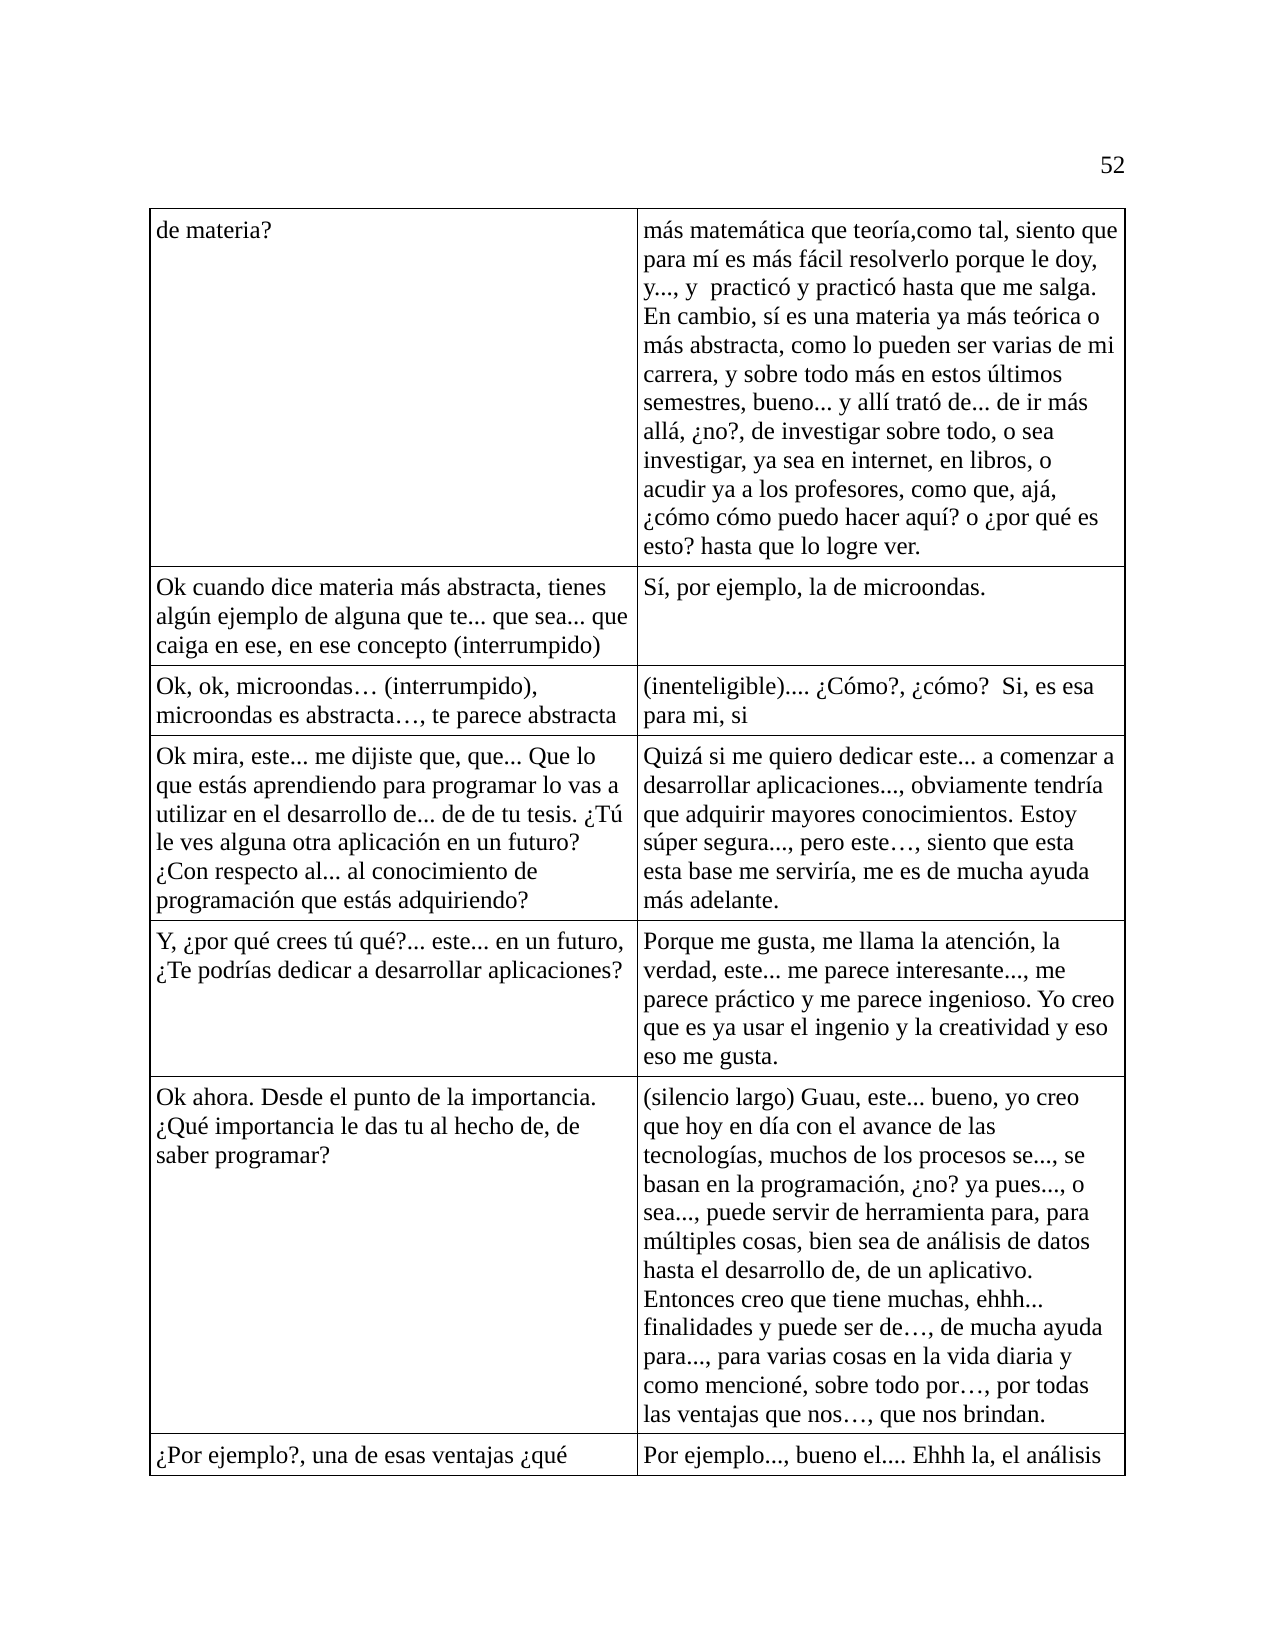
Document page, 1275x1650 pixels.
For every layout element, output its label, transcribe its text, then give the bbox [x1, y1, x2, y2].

table_cell Ok ahora. Desde el punto de la importancia. ¿Qué importancia le das tu al hecho de, de saber programar? [151, 1077, 637, 1433]
table_cell Porque me gusta, me llama la atención, la verdad, este... me parece interesante..., me parece práctico y me parece ingenioso. Yo creo que es ya usar el ingenio y la creatividad y eso eso me gusta. [638, 921, 1124, 1076]
table_cell Y, ¿por qué crees tú qué?... este... en un futuro, ¿Te podrías dedicar a desarrollar aplicaciones? [151, 921, 637, 1076]
table_cell (inenteligible).... ¿Cómo?, ¿cómo? Si, es esa para mi, si [638, 666, 1124, 734]
table_cell Ok, ok, microondas… (interrumpido), microondas es abstracta…, te parece abstracta [151, 666, 637, 734]
table_cell Ok mira, este... me dijiste que, que... Que lo que estás aprendiendo para programar lo vas a utilizar en el desarrollo de... de de tu tesis. ¿Tú le ves alguna otra aplicación en un futuro? ¿Con respecto al... al conocimiento de programación que estás adquiriendo? [151, 736, 637, 919]
table_cell ¿Por ejemplo?, una de esas ventajas ¿qué [151, 1434, 637, 1474]
table_cell de materia? [151, 209, 637, 566]
table_cell (silencio largo) Guau, este... bueno, yo creo que hoy en día con el avance de las tecnologías, muchos de los procesos se..., se basan en la programación, ¿no? ya pues..., o sea..., puede servir de herramienta para, para múltiples cosas, bien sea de análisis de datos hasta el desarrollo de, de un aplicativo. Entonces creo que tiene muchas, ehhh... finalidades y puede ser de…, de mucha ayuda para..., para varias cosas en la vida diaria y como mencioné, sobre todo por…, por todas las ventajas que nos…, que nos brindan. [638, 1077, 1124, 1433]
table_cell más matemática que teoría,como tal, siento que para mí es más fácil resolverlo porque le doy, y..., y practicó y practicó hasta que me salga. En cambio, sí es una materia ya más teórica o más abstracta, como lo pueden ser varias de mi carrera, y sobre todo más en estos últimos semestres, bueno... y allí trató de... de ir más allá, ¿no?, de investigar sobre todo, o sea investigar, ya sea en internet, en libros, o acudir ya a los profesores, como que, ajá, ¿cómo cómo puedo hacer aquí? o ¿por qué es esto? hasta que lo logre ver. [638, 209, 1124, 566]
table_cell Ok cuando dice materia más abstracta, tienes algún ejemplo de alguna que te... que sea... que caiga en ese, en ese concepto (interrumpido) [151, 567, 637, 664]
table_cell Por ejemplo..., bueno el.... Ehhh la, el análisis [638, 1434, 1124, 1474]
table_cell Quizá si me quiero dedicar este... a comenzar a desarrollar aplicaciones..., obviamente tendría que adquirir mayores conocimientos. Estoy súper segura..., pero este…, siento que esta esta base me serviría, me es de mucha ayuda más adelante. [638, 736, 1124, 919]
table_cell Sí, por ejemplo, la de microondas. [638, 567, 1124, 664]
